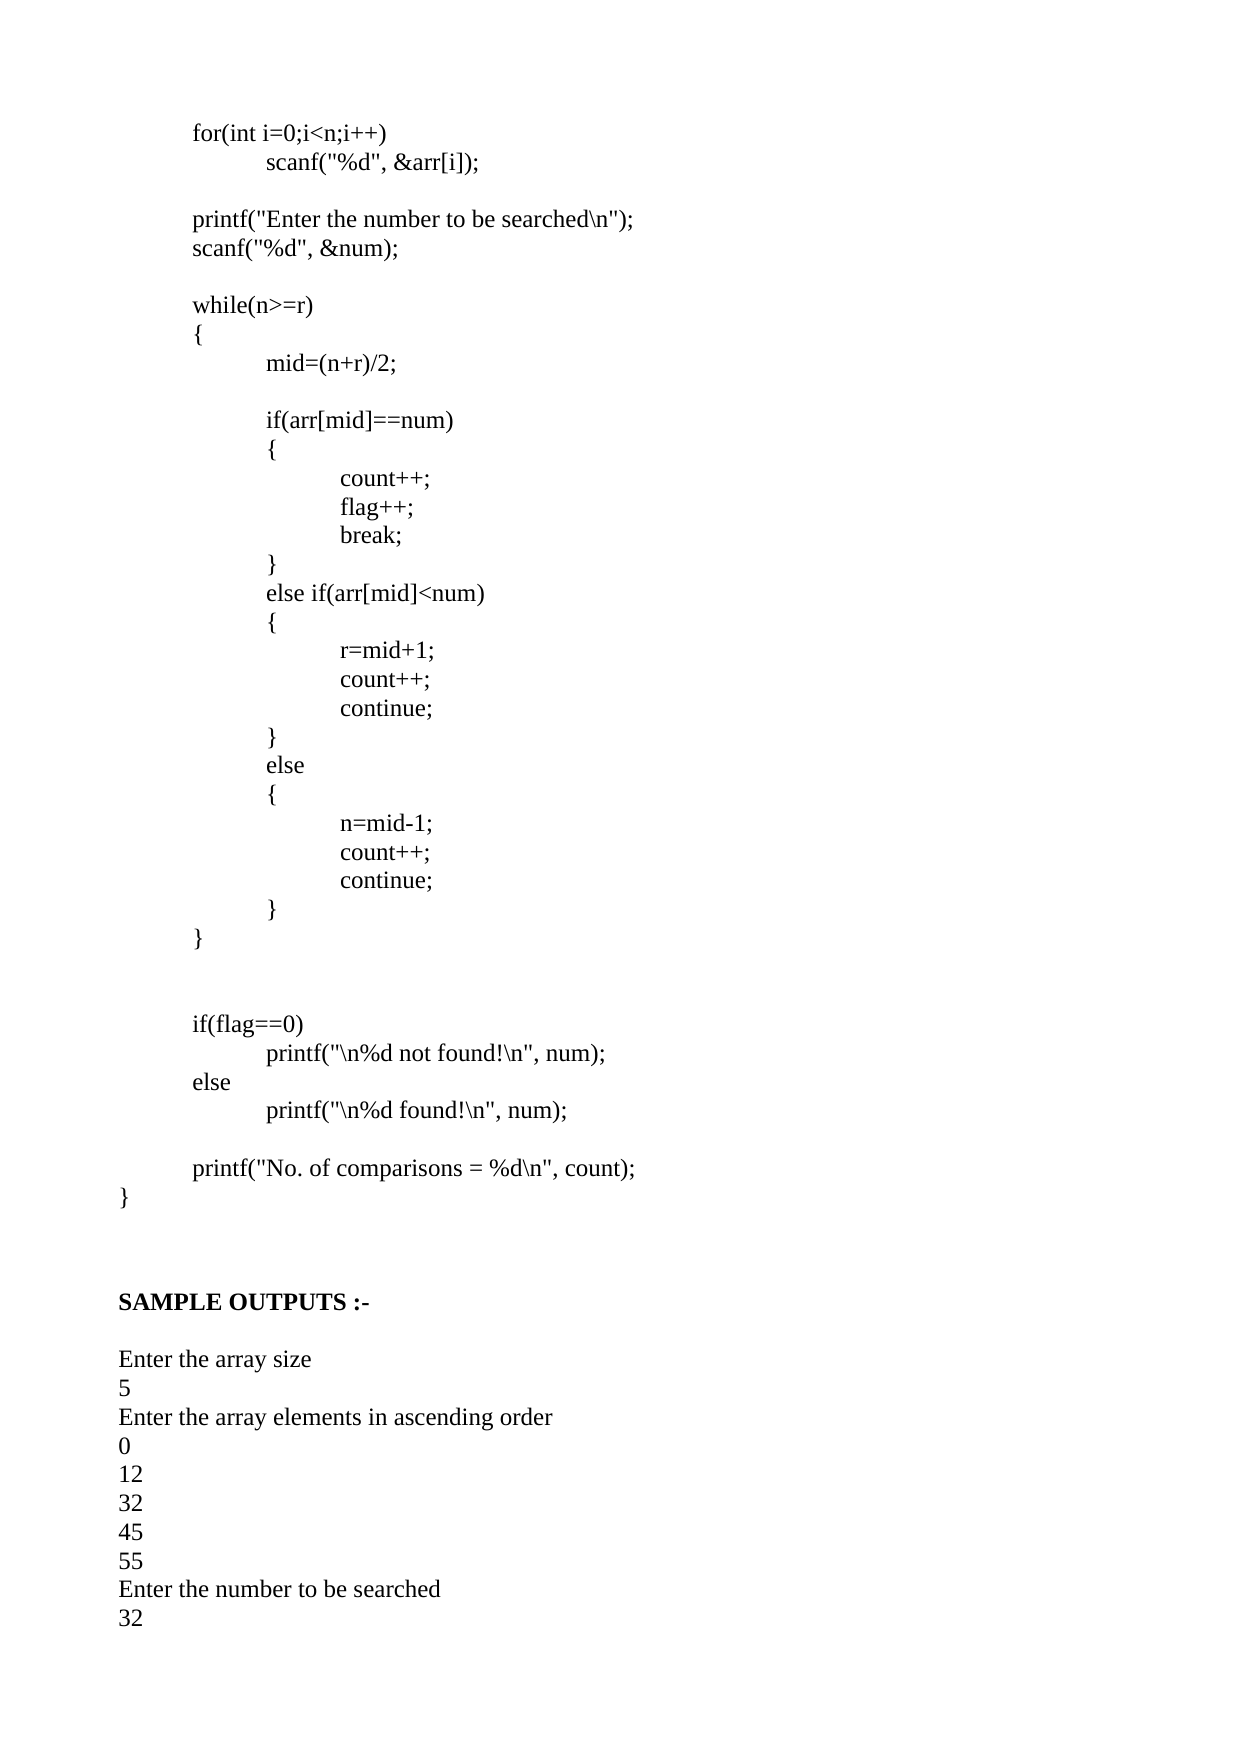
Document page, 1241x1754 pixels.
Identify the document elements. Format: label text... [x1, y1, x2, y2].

text mid=(n+r)/2; [118, 348, 1122, 377]
text scanf("%d", &arr[i]); [118, 147, 1122, 176]
text { [118, 434, 1122, 463]
text else [118, 751, 1122, 779]
text count++; [118, 463, 1122, 492]
text 5 [118, 1373, 1122, 1402]
text break; [118, 521, 1122, 549]
text 45 [118, 1517, 1122, 1546]
text Enter the array size [118, 1344, 1122, 1373]
text else [118, 1067, 1122, 1096]
text r=mid+1; [118, 636, 1122, 664]
text 0 [118, 1431, 1122, 1459]
text } [118, 894, 1122, 923]
text count++; [118, 837, 1122, 866]
text { [118, 779, 1122, 808]
text 55 [118, 1546, 1122, 1574]
text else if(arr[mid]<num) [118, 578, 1122, 607]
text Enter the number to be searched [118, 1574, 1122, 1603]
text printf("\n%d not found!\n", num); [118, 1038, 1122, 1067]
text printf("No. of comparisons = %d\n", count); [118, 1153, 1122, 1182]
text while(n>=r) [118, 291, 1122, 319]
text flag++; [118, 492, 1122, 521]
text printf("\n%d found!\n", num); [118, 1096, 1122, 1124]
text printf("Enter the number to be searched\n"); [118, 204, 1122, 233]
text } [118, 722, 1122, 751]
text count++; [118, 664, 1122, 693]
text } [118, 923, 1122, 952]
text { [118, 319, 1122, 348]
text 32 [118, 1603, 1122, 1632]
text } [118, 549, 1122, 578]
text if(flag==0) [118, 1009, 1122, 1038]
text SAMPLE OUTPUTS :- [118, 1287, 1122, 1316]
text for(int i=0;i<n;i++) [118, 118, 1122, 147]
text continue; [118, 693, 1122, 722]
text } [118, 1182, 1122, 1211]
text 32 [118, 1488, 1122, 1517]
text scanf("%d", &num); [118, 233, 1122, 262]
text if(arr[mid]==num) [118, 406, 1122, 434]
text Enter the array elements in ascending order [118, 1402, 1122, 1431]
text n=mid-1; [118, 808, 1122, 837]
text { [118, 607, 1122, 636]
text continue; [118, 866, 1122, 894]
text 12 [118, 1459, 1122, 1488]
